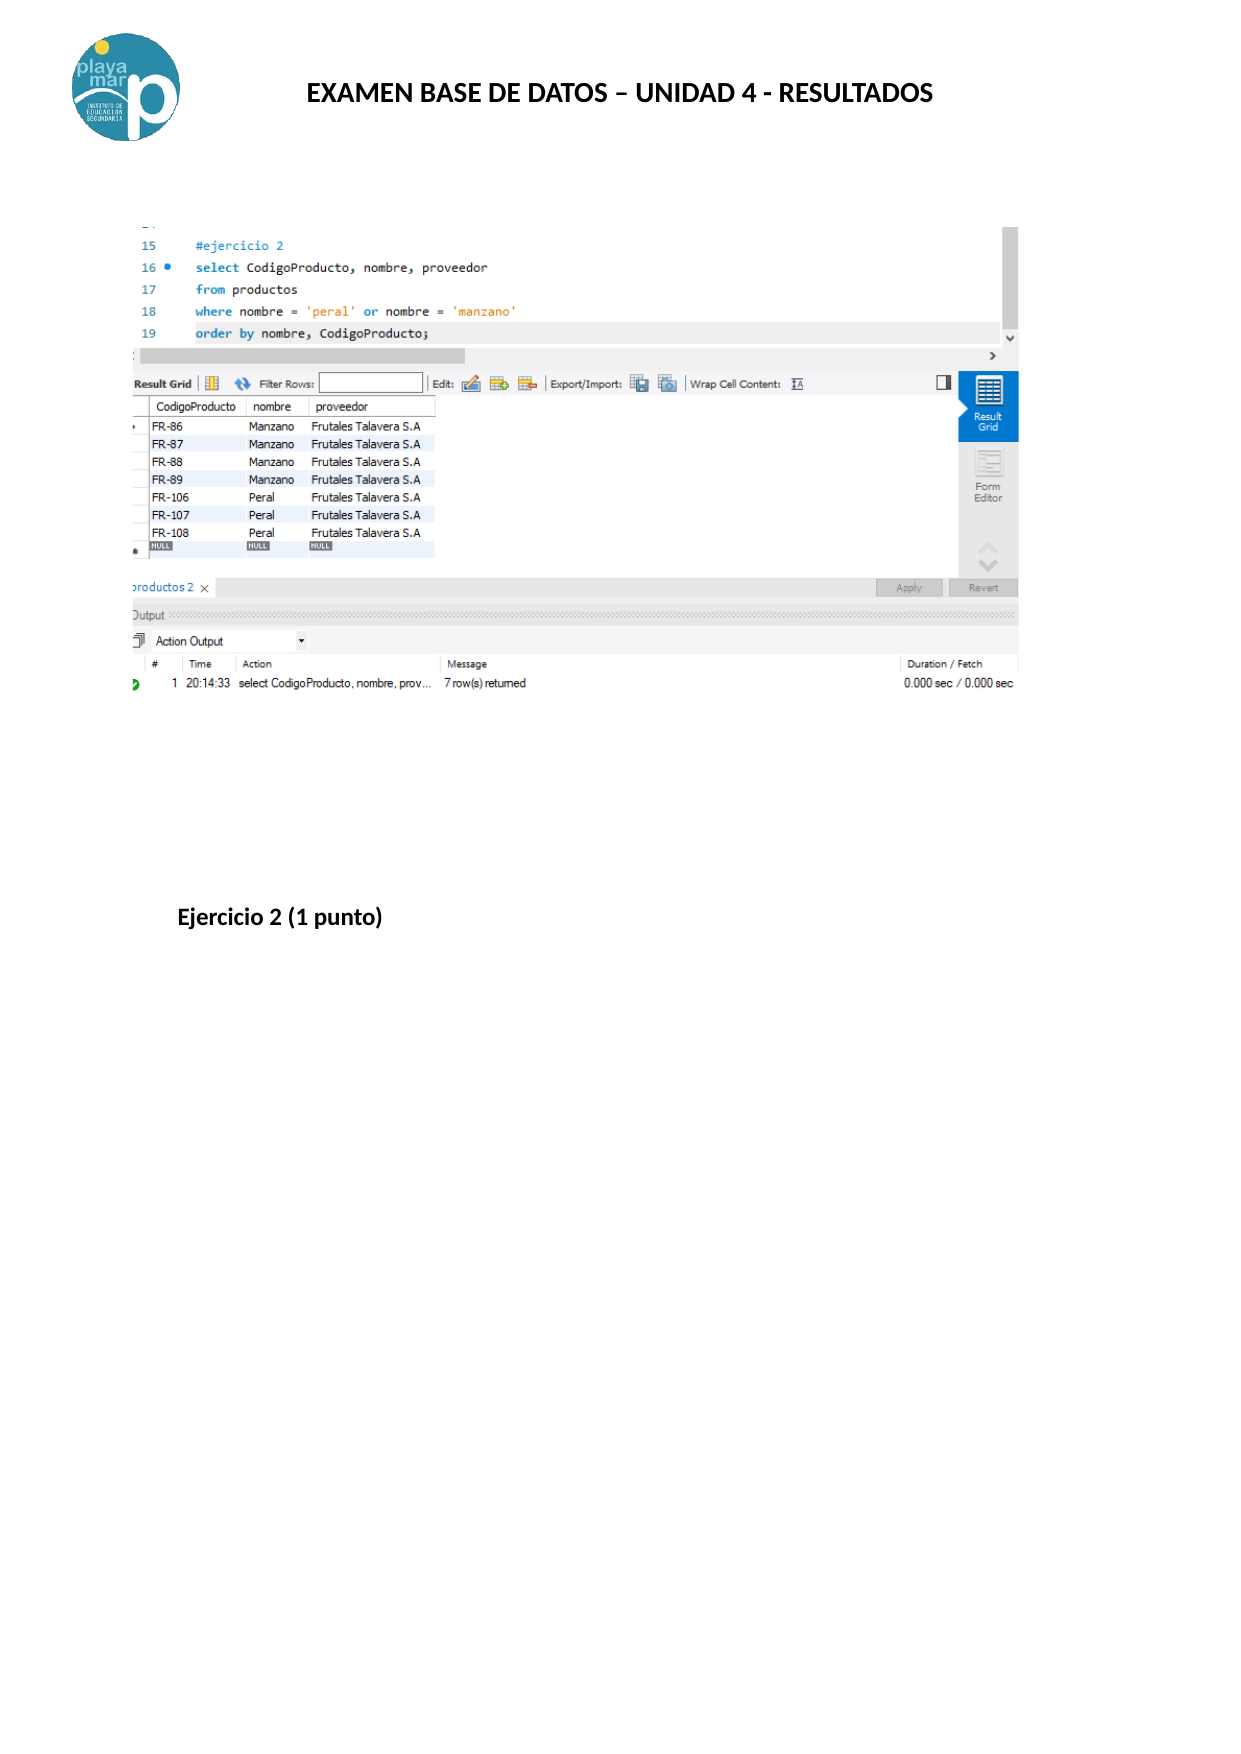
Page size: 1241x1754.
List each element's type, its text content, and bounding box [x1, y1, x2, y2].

picture [65, 30, 186, 148]
picture [132, 227, 1019, 751]
text Ejercicio 2 (1 punto) [177, 901, 1063, 931]
